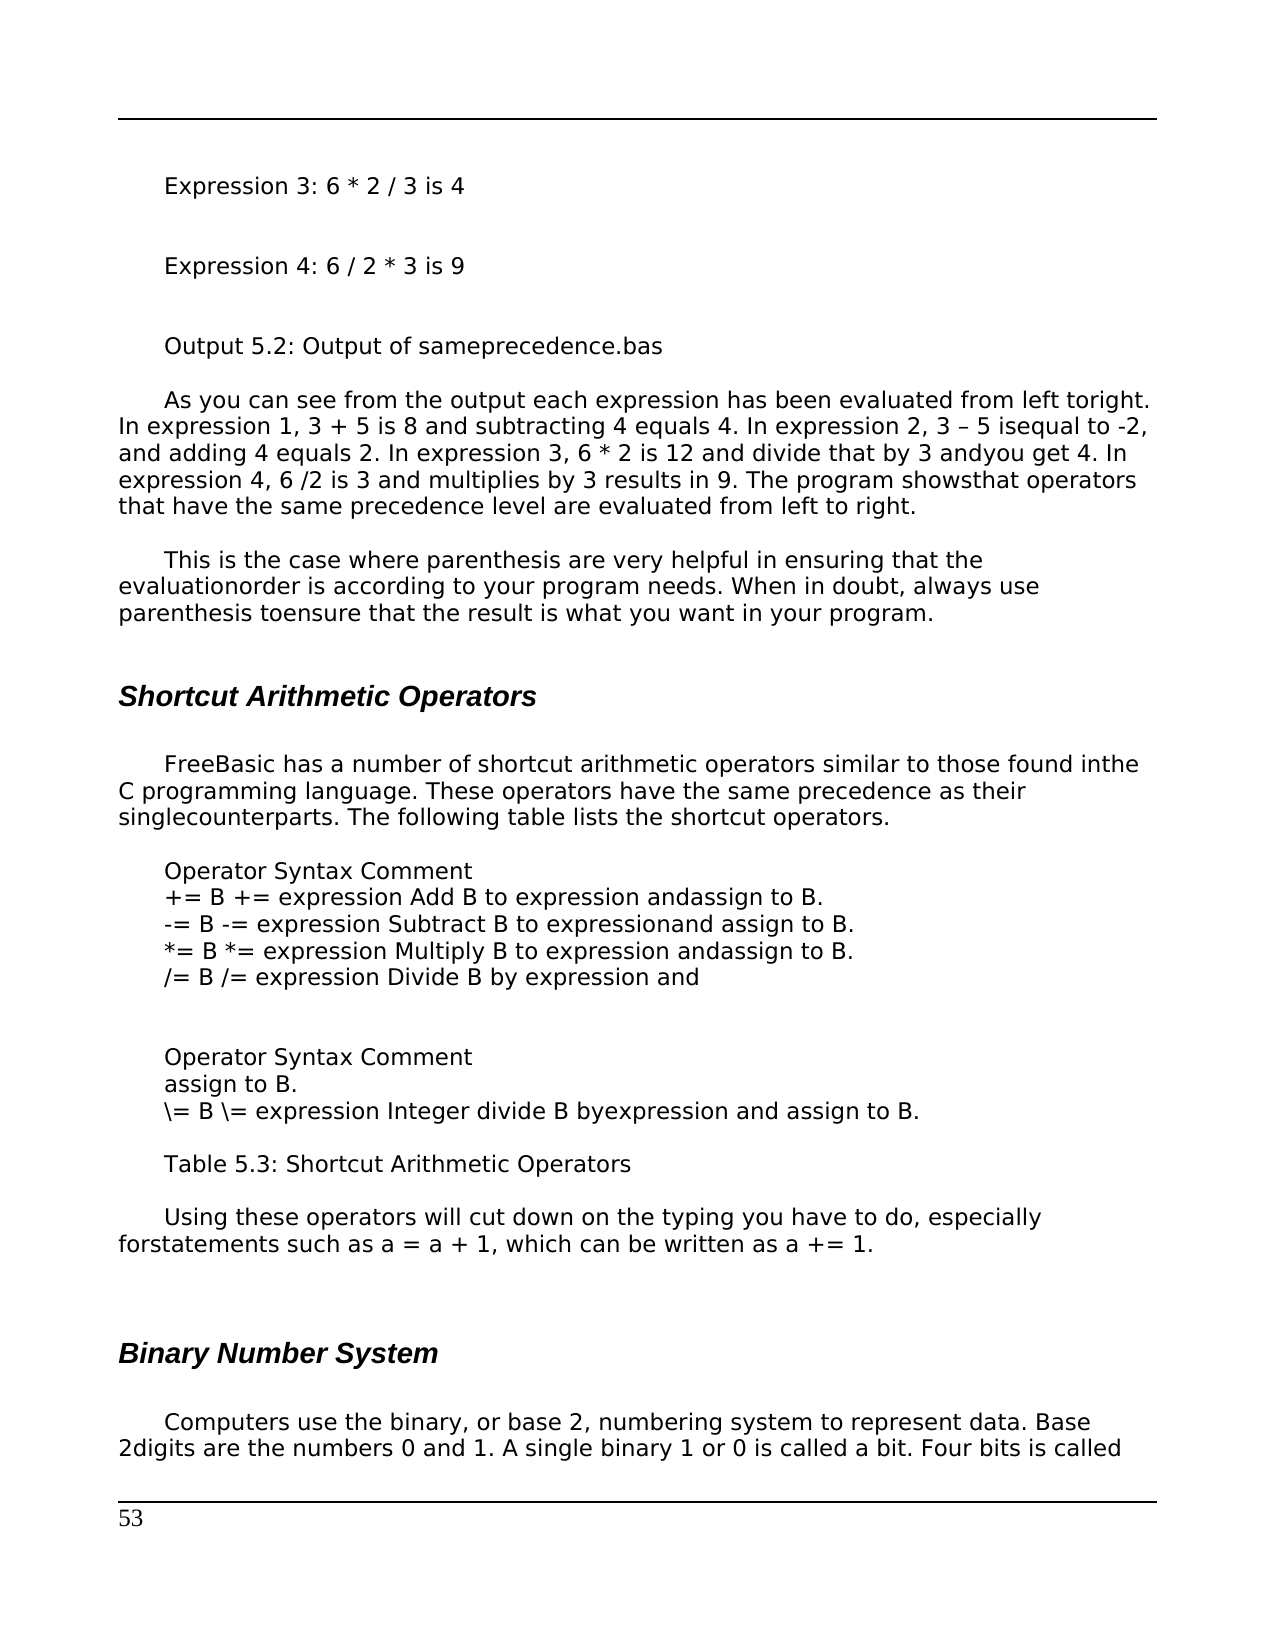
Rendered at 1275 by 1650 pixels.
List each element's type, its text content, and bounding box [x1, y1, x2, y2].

subtitle Shortcut Arithmetic Operators [118, 678, 1157, 712]
text assign to B. [118, 1071, 1157, 1098]
subtitle Binary Number System [118, 1336, 1157, 1370]
text \= B \= expression Integer divide B byexpression and assign to B. [118, 1098, 1157, 1124]
text This is the case where parenthesis are very helpful in ensuring that the evaluationorder is according to your program needs. When in doubt, always use parenthesis toensure that the result is what you want in your program. [118, 547, 1157, 627]
text As you can see from the output each expression has been evaluated from left toright. In expression 1, 3 + 5 is 8 and subtracting 4 equals 4. In expression 2, 3 – 5 isequal to -2, and adding 4 equals 2. In expression 3, 6 * 2 is 12 and divide that by 3 andyou get 4. In expression 4, 6 /2 is 3 and multiplies by 3 results in 9. The program showsthat operators that have the same precedence level are evaluated from left to right. [118, 387, 1157, 520]
text Operator Syntax Comment [118, 858, 1157, 884]
text -= B -= expression Subtract B to expressionand assign to B. [118, 911, 1157, 938]
text FreeBasic has a number of shortcut arithmetic operators similar to those found inthe C programming language. These operators have the same precedence as their singlecounterparts. The following table lists the shortcut operators. [118, 751, 1157, 831]
text Table 5.3: Shortcut Arithmetic Operators [118, 1151, 1157, 1178]
text *= B *= expression Multiply B to expression andassign to B. [118, 938, 1157, 964]
text Expression 3: 6 * 2 / 3 is 4 [118, 173, 1157, 200]
text Expression 4: 6 / 2 * 3 is 9 [118, 253, 1157, 280]
text Using these operators will cut down on the typing you have to do, especially forstatements such as a = a + 1, which can be written as a += 1. [118, 1204, 1157, 1258]
text += B += expression Add B to expression andassign to B. [118, 884, 1157, 911]
text Output 5.2: Output of sameprecedence.bas [118, 333, 1157, 360]
text Computers use the binary, or base 2, numbering system to represent data. Base 2digits are the numbers 0 and 1. A single binary 1 or 0 is called a bit. Four bits is called [118, 1409, 1157, 1462]
text /= B /= expression Divide B by expression and [118, 964, 1157, 991]
text Operator Syntax Comment [118, 1044, 1157, 1071]
